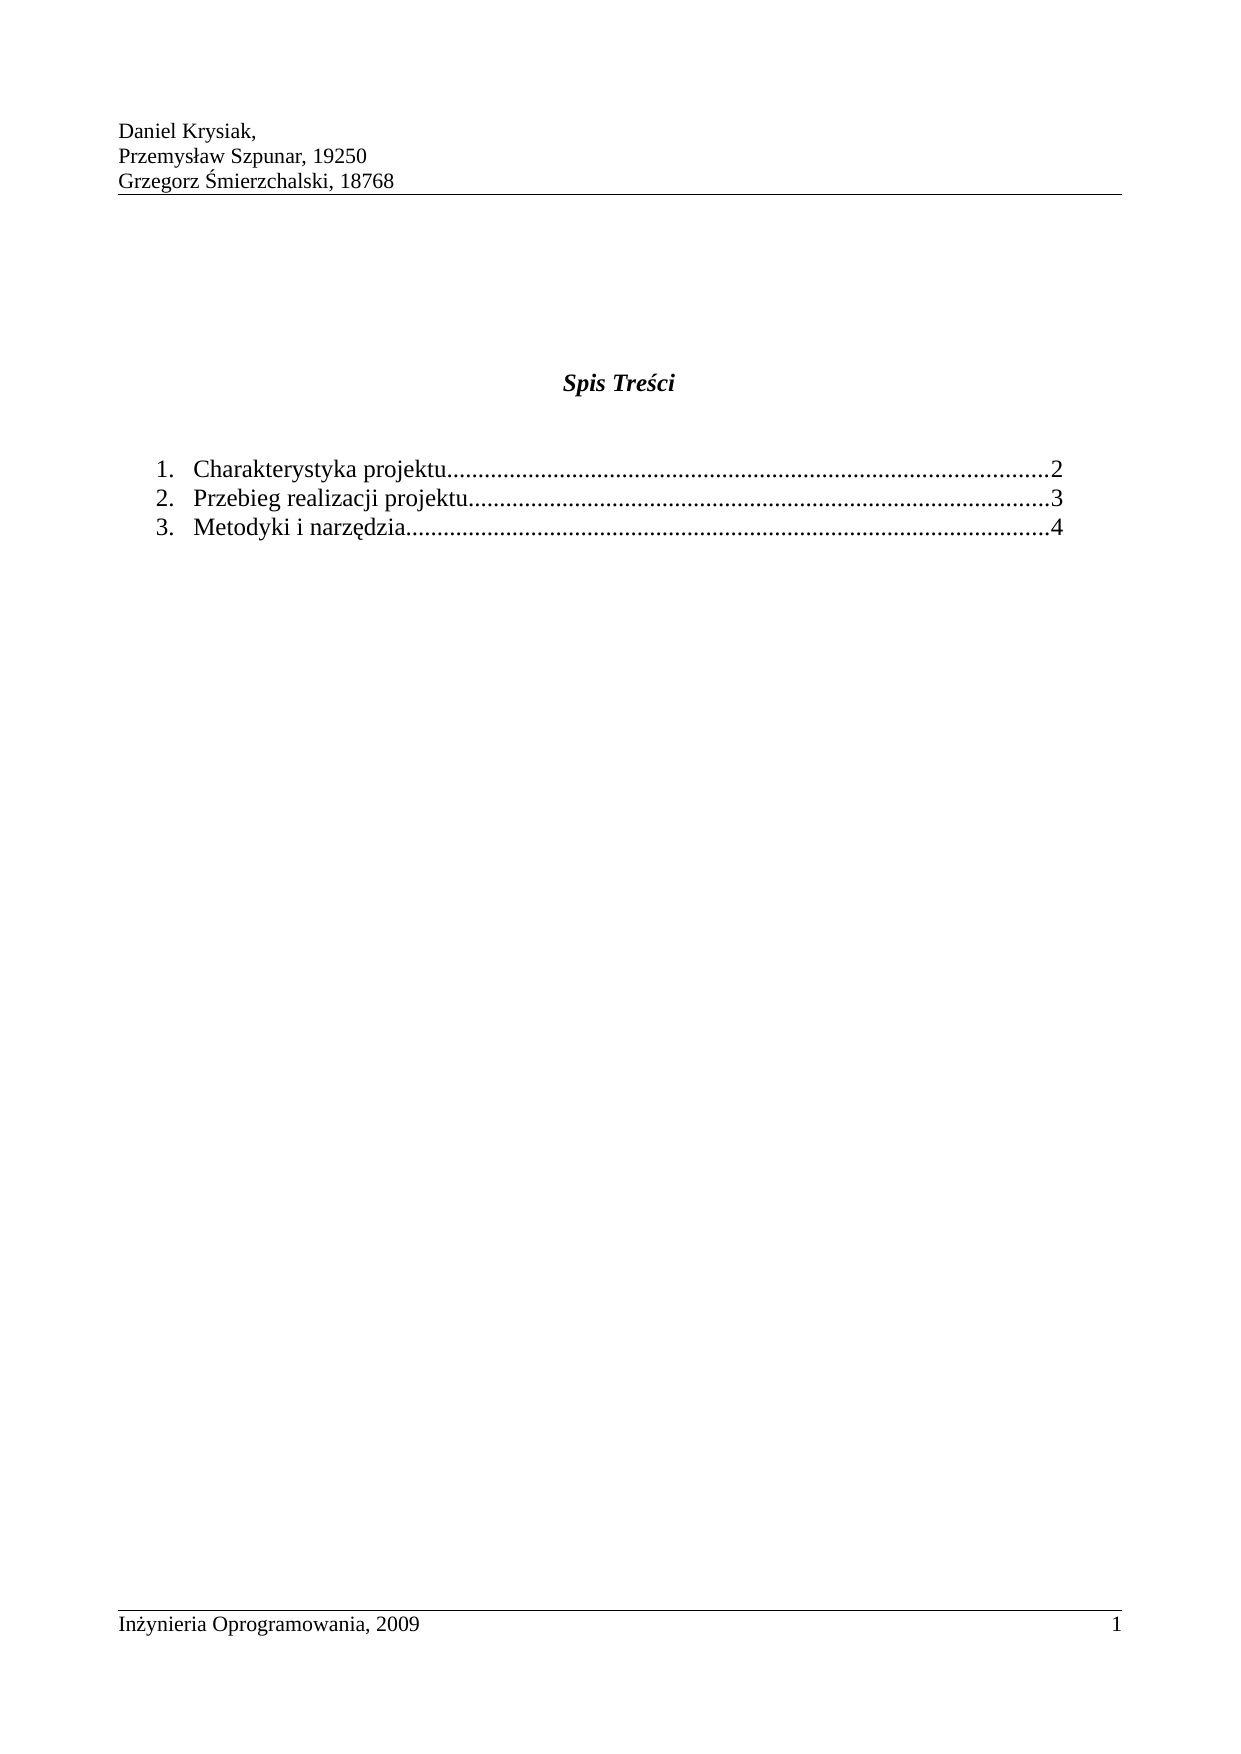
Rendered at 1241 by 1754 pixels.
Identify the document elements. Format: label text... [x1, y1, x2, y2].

list Charakterystyka projektu 2 [156, 454, 1122, 483]
list Przebieg realizacji projektu 3 [156, 483, 1122, 512]
list Metodyki i narzędzia 4 [156, 512, 1122, 541]
text Spis Treści [118, 368, 1122, 397]
